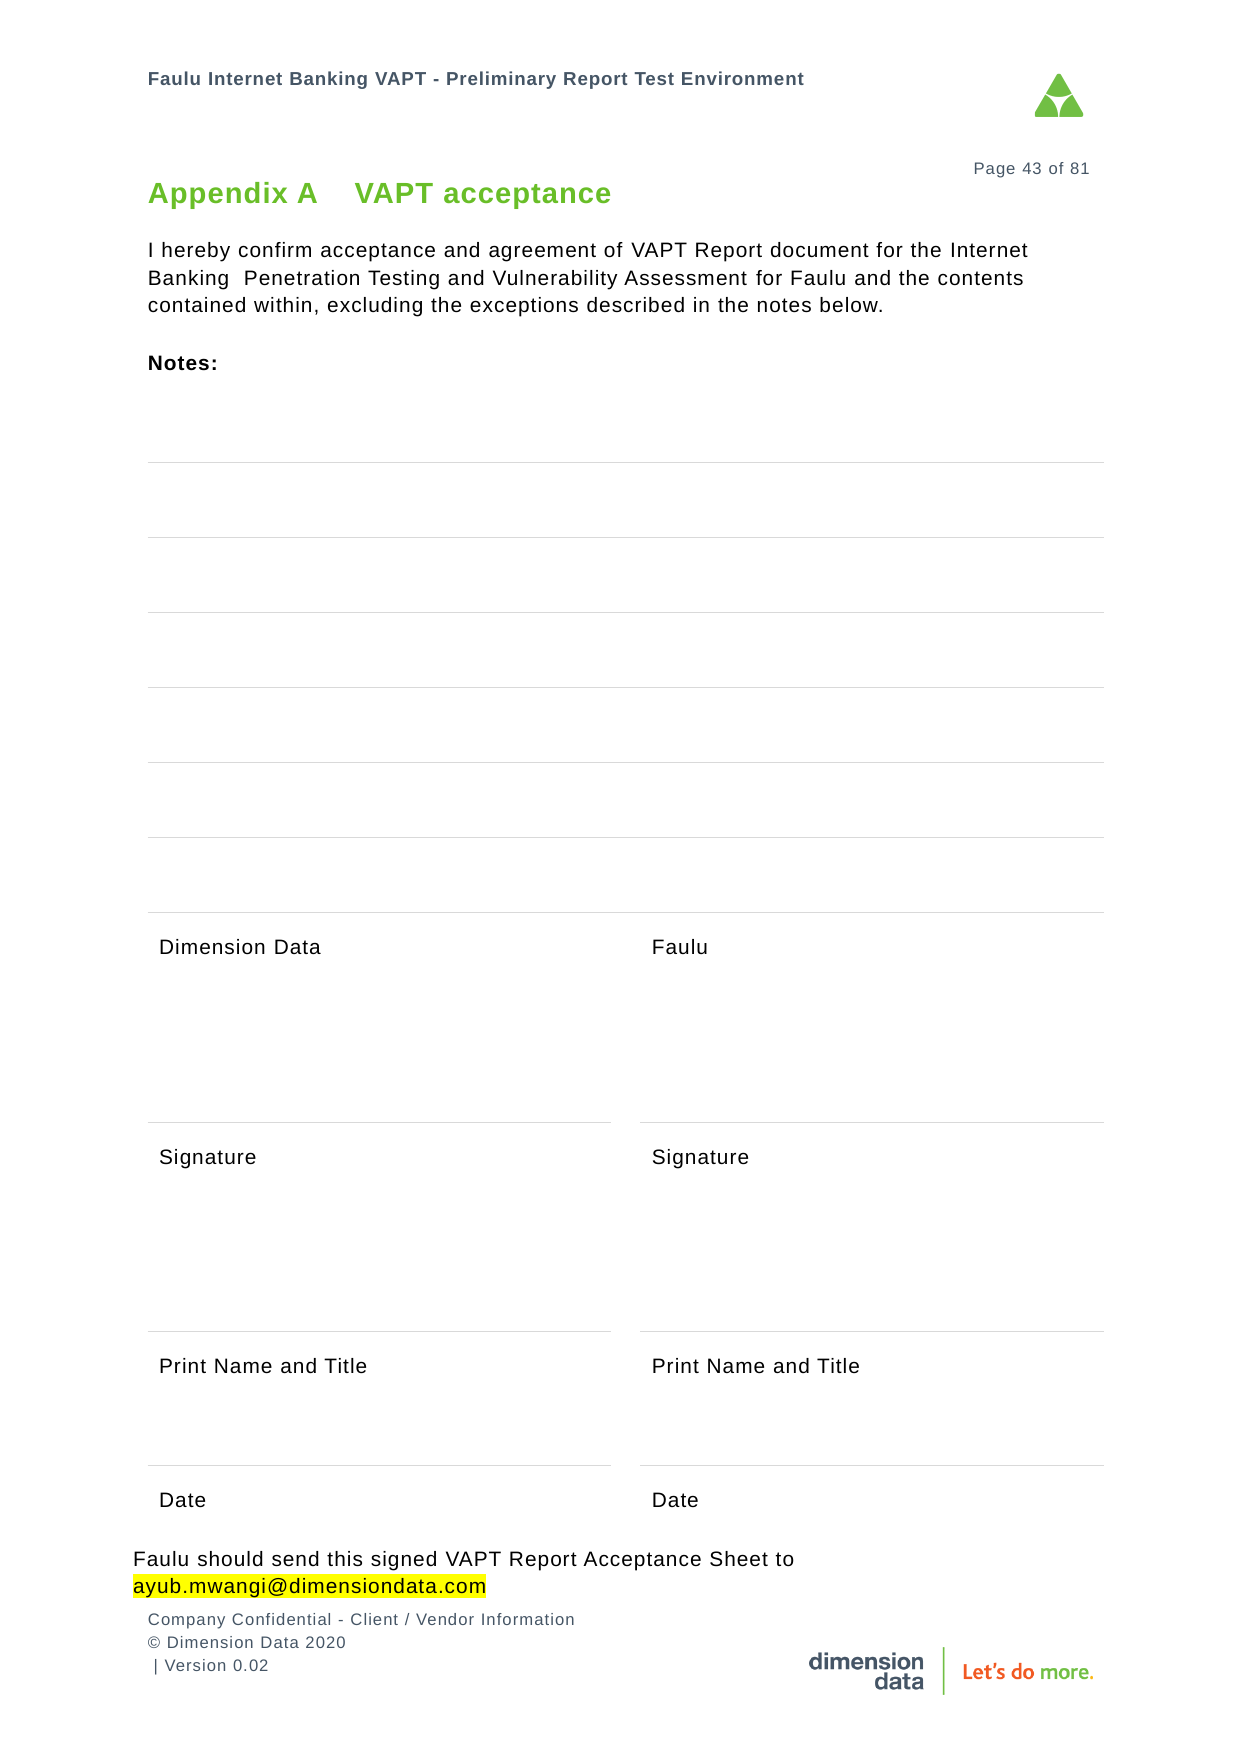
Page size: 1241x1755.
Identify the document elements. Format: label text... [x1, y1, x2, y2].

table_cell Signature [640, 1123, 1104, 1181]
table_cell [611, 913, 640, 972]
table_cell [148, 688, 1104, 762]
table_header [148, 387, 1104, 462]
table_cell [148, 1390, 611, 1465]
subtitle VAPT acceptance [148, 173, 1093, 210]
table_cell [611, 1181, 640, 1331]
table_cell Dimension Data [148, 913, 611, 972]
table_cell Print Name and Title [148, 1332, 611, 1390]
table_cell Faulu [640, 913, 1104, 972]
table_cell [611, 972, 640, 1122]
table_cell [640, 1390, 1104, 1465]
table_cell [148, 763, 1104, 837]
text I hereby confirm acceptance and agreement of VAPT Report document for the Internet Banking Penetration Testing and Vulnerability Assessment for Faulu and the contents contained within, excluding the exceptions described in the notes below. [148, 235, 1093, 316]
table_cell Signature [148, 1123, 611, 1181]
table_cell Date [148, 1466, 611, 1525]
table_cell [640, 1181, 1104, 1331]
table_cell [148, 463, 1104, 537]
table_cell [611, 1122, 640, 1181]
table_cell [640, 972, 1104, 1122]
table_cell [148, 538, 1104, 612]
text Notes: [148, 348, 1093, 375]
table_cell [148, 1181, 611, 1331]
table_cell Print Name and Title [640, 1332, 1104, 1390]
text Faulu should send this signed VAPT Report Acceptance Sheet to ayub.mwangi@dimensiondata.com [133, 1543, 1093, 1598]
table_cell [611, 1390, 640, 1465]
table_cell [148, 613, 1104, 687]
table_cell [611, 1465, 640, 1525]
table_cell [148, 838, 1104, 912]
table_cell [148, 972, 611, 1122]
table_cell Date [640, 1466, 1104, 1525]
table_cell [611, 1331, 640, 1390]
